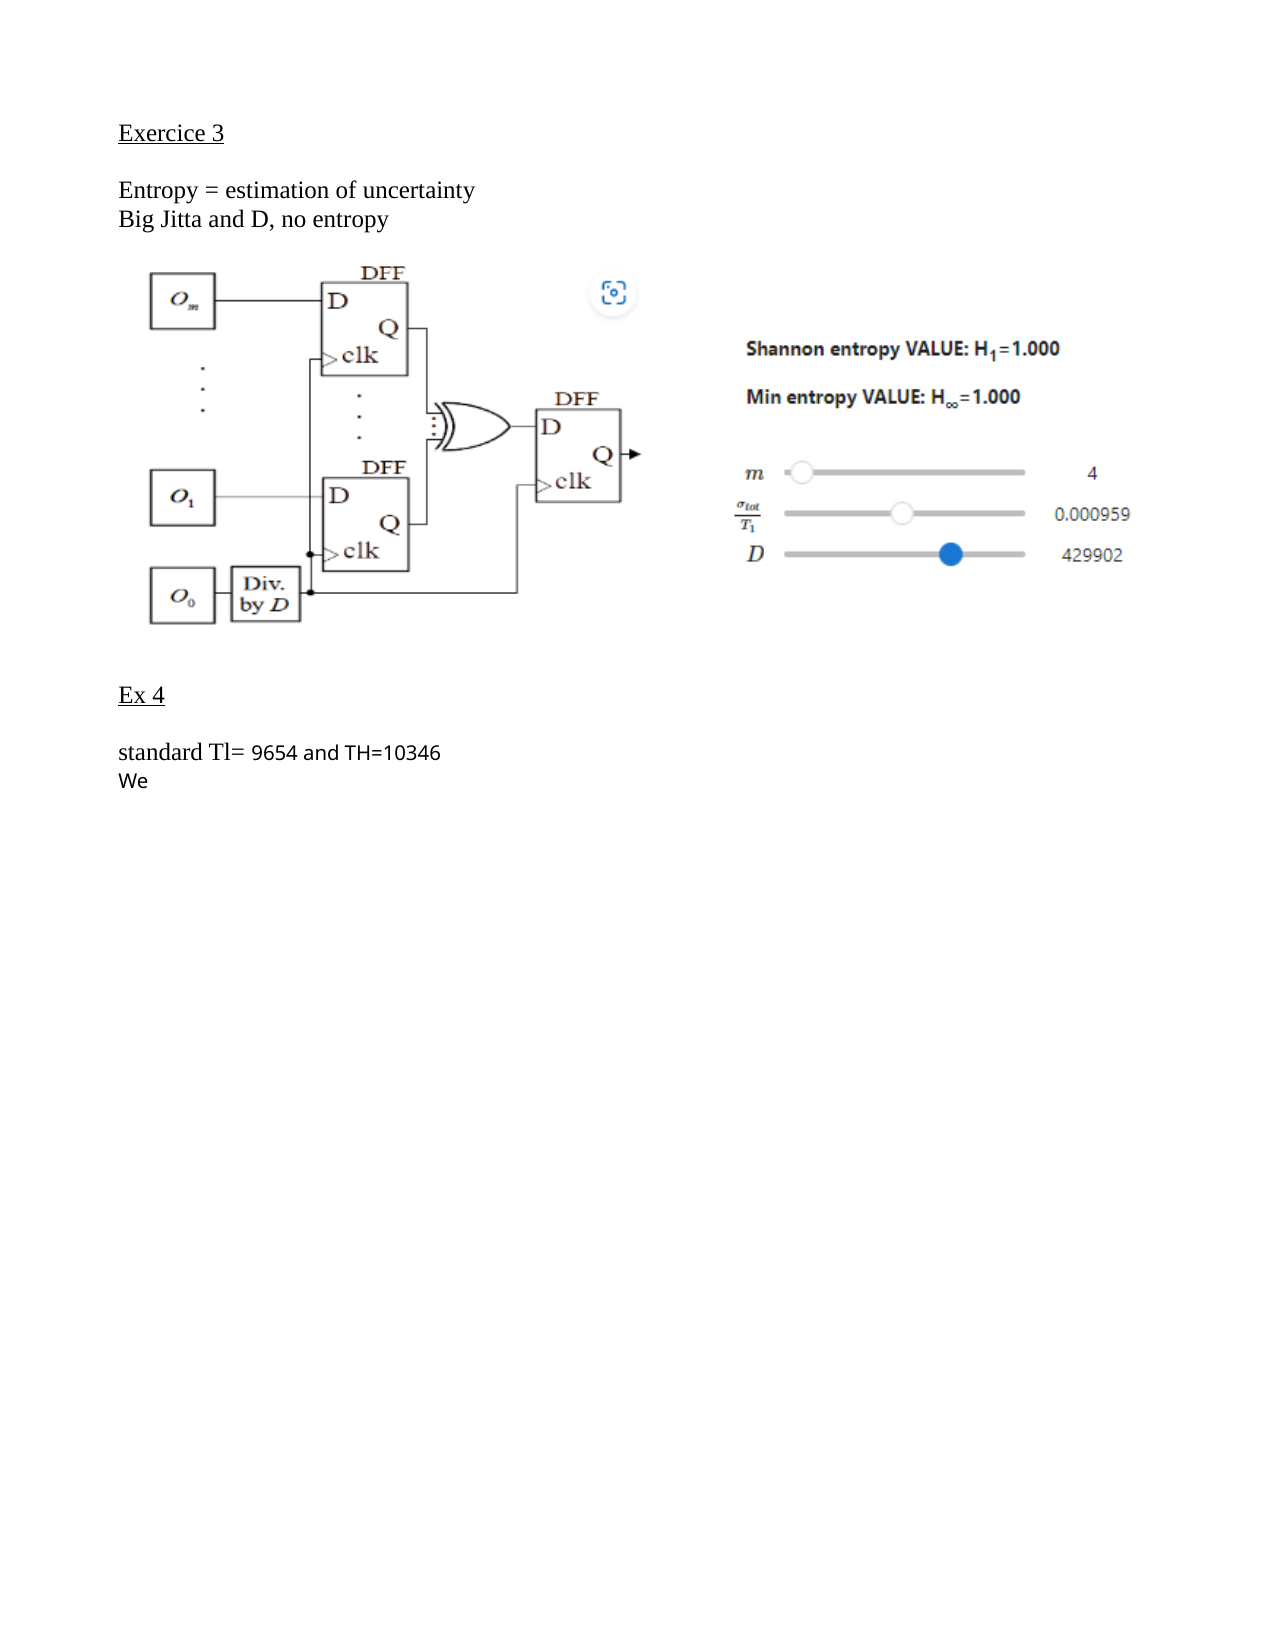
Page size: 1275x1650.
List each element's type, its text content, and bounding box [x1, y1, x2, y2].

text Big Jitta and D, no entropy [118, 204, 1157, 233]
text Ex 4 [118, 680, 1157, 708]
text Entropy = estimation of uncertainty [118, 176, 1157, 204]
text Exercice 3 [118, 118, 1157, 147]
text We [118, 766, 1157, 794]
picture [118, 233, 1157, 651]
text standard Tl= 9654 and TH=10346 [118, 737, 1157, 766]
